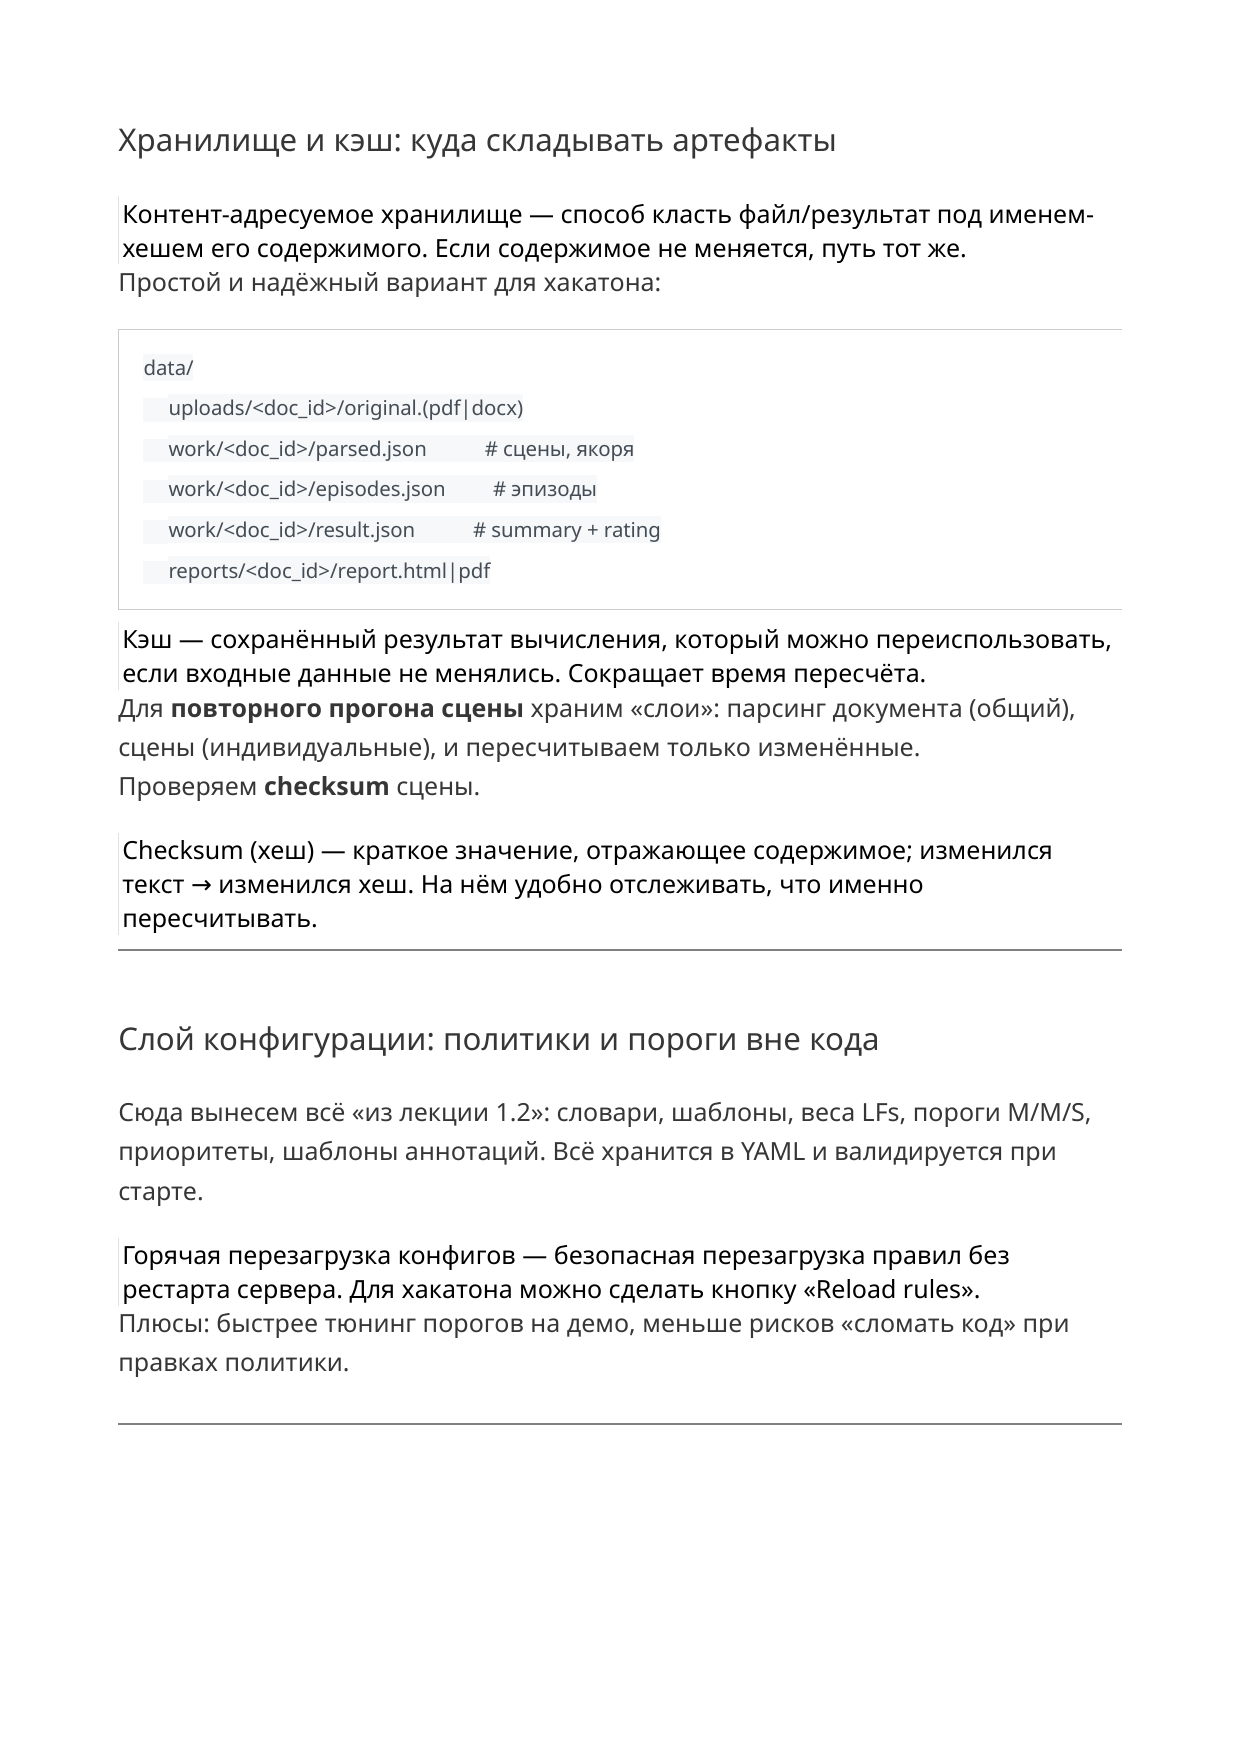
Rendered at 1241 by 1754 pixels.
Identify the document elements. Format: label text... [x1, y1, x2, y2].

text work/<doc_id>/parsed.json # сцены, якоря [119, 409, 1122, 450]
text work/<doc_id>/result.json # summary + rating [119, 491, 1122, 531]
text Горячая перезагрузка конфигов — безопасная перезагрузка правил без рестарта сервера. Для хакатона можно сделать кнопку «Reload rules». [118, 1237, 1122, 1306]
text Сюда вынесем всё «из лекции 1.2»: словари, шаблоны, веса LFs, пороги M/M/S, приоритеты, шаблоны аннотаций. Всё хранится в YAML и валидируется при старте. [118, 1095, 1122, 1207]
subtitle Хранилище и кэш: куда складывать артефакты [118, 118, 1122, 161]
text data/ [119, 330, 1122, 369]
text work/<doc_id>/episodes.json # эпизоды [119, 450, 1122, 491]
text Контент-адресуемое хранилище — способ класть файл/результат под именем-хешем его содержимого. Если содержимое не меняется, путь тот же. [119, 196, 1122, 264]
subtitle Слой конфигурации: политики и пороги вне кода [118, 1017, 1122, 1059]
text Простой и надёжный вариант для хакатона: [118, 264, 1122, 298]
text Checksum (хеш) — краткое значение, отражающее содержимое; изменился текст → изменился хеш. На нём удобно отслеживать, что именно пересчитывать. [119, 833, 1122, 935]
text Кэш — сохранённый результат вычисления, который можно переиспользовать, если входные данные не менялись. Сокращает время пересчёта. [119, 622, 1122, 690]
text reports/<doc_id>/report.html|pdf [119, 531, 1122, 609]
text Плюсы: быстрее тюнинг порогов на демо, меньше рисков «сломать код» при правках политики. [118, 1306, 1122, 1379]
text Для повторного прогона сцены храним «слои»: парсинг документа (общий), сцены (индивидуальные), и пересчитываем только изменённые. Проверяем checksum сцены. [118, 690, 1122, 803]
text uploads/<doc_id>/original.(pdf|docx) [119, 369, 1122, 409]
